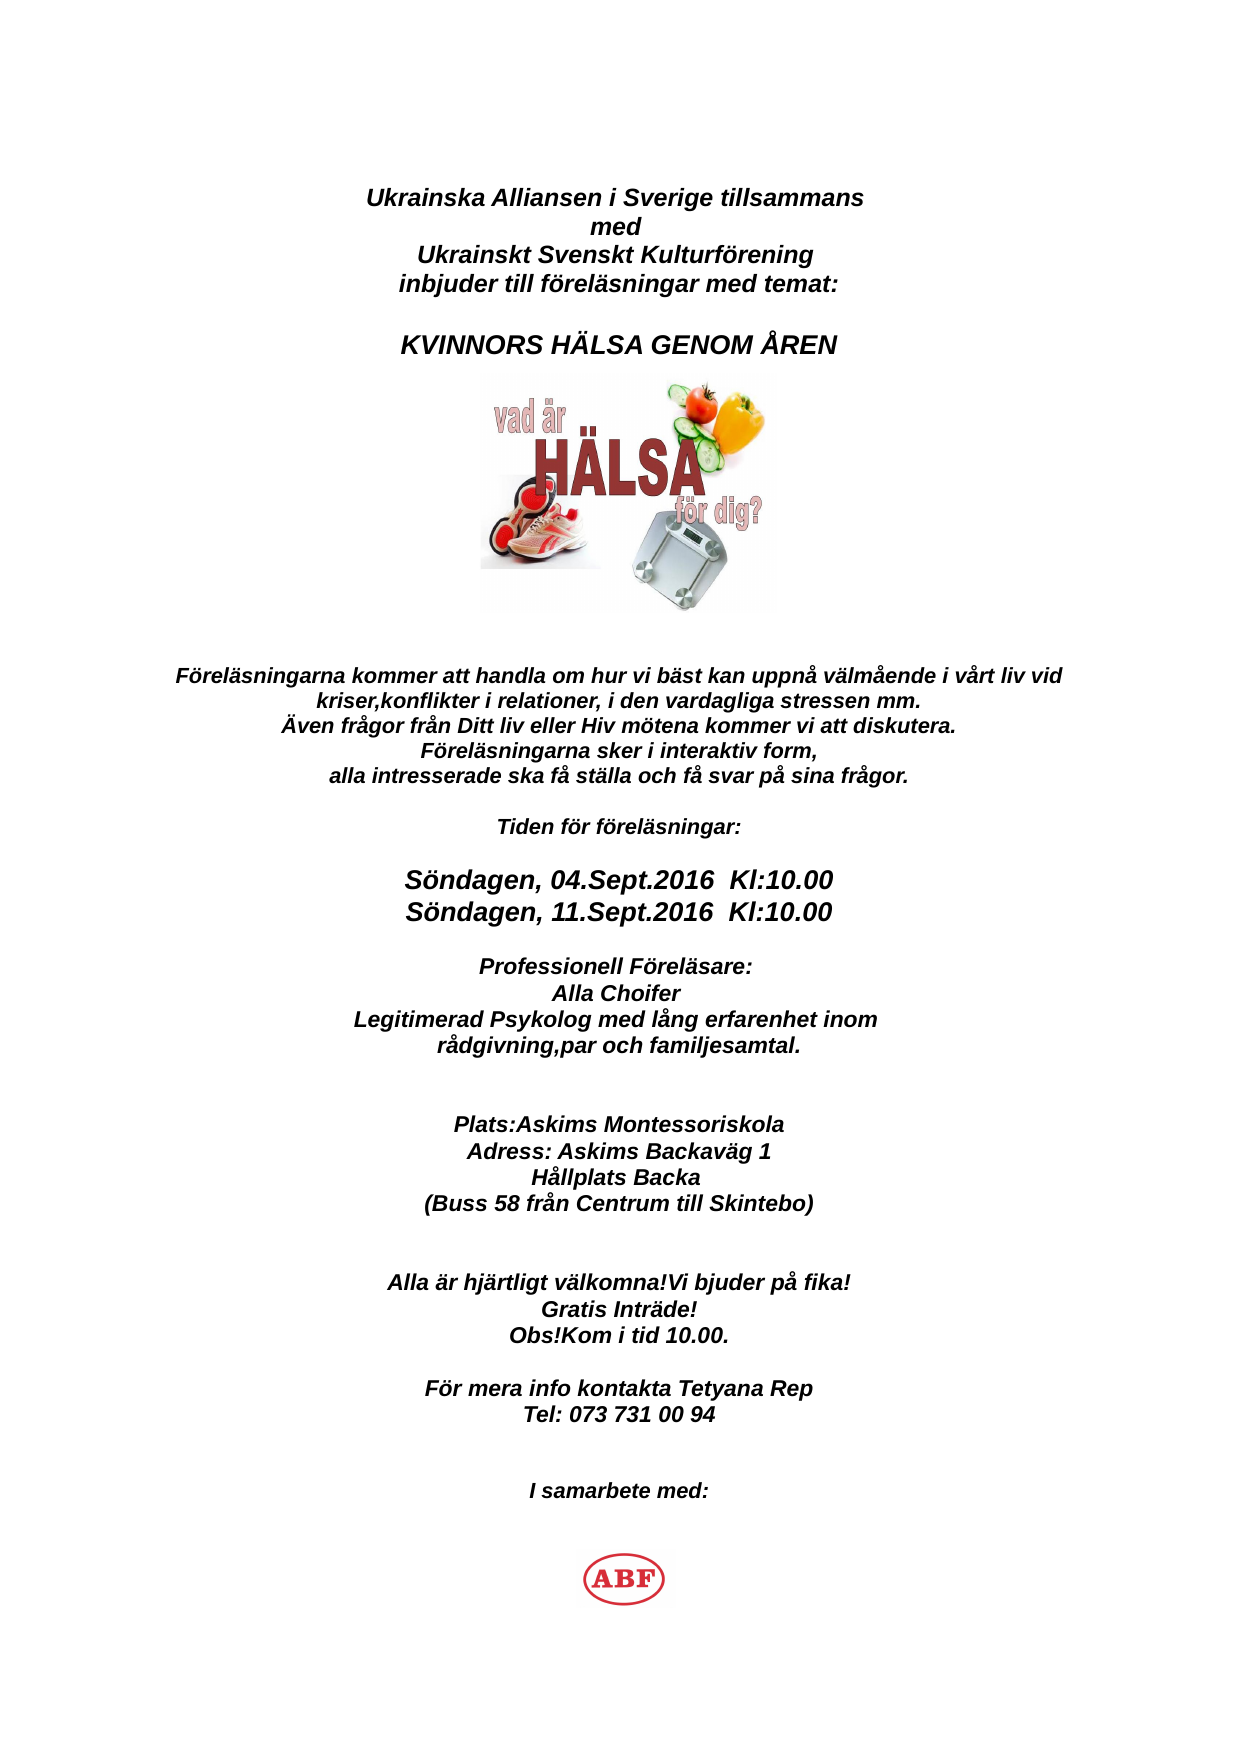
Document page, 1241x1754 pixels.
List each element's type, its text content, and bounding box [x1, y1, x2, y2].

text Föreläsningarna kommer att handla om hur vi bäst kan uppnå välmående i vårt liv vid kriser,konflikter i relationer, i den vardagliga stressen mm. [118, 663, 1122, 713]
text I samarbete med: [118, 1478, 1122, 1503]
text inbjuder till föreläsningar med temat: [118, 269, 1122, 298]
text Föreläsningarna sker i interaktiv form, [118, 738, 1122, 763]
text Legitimerad Psykolog med lång erfarenhet inom [118, 1006, 1122, 1032]
text Adress: Askims Backaväg 1 [118, 1138, 1122, 1164]
text Obs!Kom i tid 10.00. [118, 1322, 1122, 1348]
text Plats:Askims Montessoriskola [118, 1111, 1122, 1138]
text Ukrainska Alliansen i Sverige tillsammans [118, 183, 1122, 212]
text Hållplats Backa [118, 1164, 1122, 1190]
text Gratis Inträde! [118, 1296, 1122, 1322]
text Även frågor från Ditt liv eller Hiv mötena kommer vi att diskutera. [118, 713, 1122, 738]
text rådgivning,par och familjesamtal. [118, 1032, 1122, 1058]
text Söndagen, 11.Sept.2016 Kl:10.00 [118, 896, 1122, 927]
text Tel: 073 731 00 94 [118, 1401, 1122, 1427]
text alla intresserade ska få ställa och få svar på sina frågor. [118, 763, 1122, 789]
text Söndagen, 04.Sept.2016 Kl:10.00 [118, 864, 1122, 896]
text Ukrainskt Svenskt Kulturförening [118, 240, 1122, 269]
text Alla Choifer [118, 979, 1122, 1006]
text (Buss 58 från Centrum till Skintebo) [118, 1190, 1122, 1217]
picture [576, 1549, 677, 1608]
text Alla är hjärtligt välkomna!Vi bjuder på fika! [118, 1269, 1122, 1296]
text Tiden för föreläsningar: [118, 814, 1122, 839]
picture [479, 373, 778, 613]
text KVINNORS HÄLSA GENOM ÅREN [118, 329, 1122, 360]
text med [118, 212, 1122, 240]
text För mera info kontakta Tetyana Rep [118, 1375, 1122, 1401]
text Professionell Föreläsare: [118, 953, 1122, 979]
